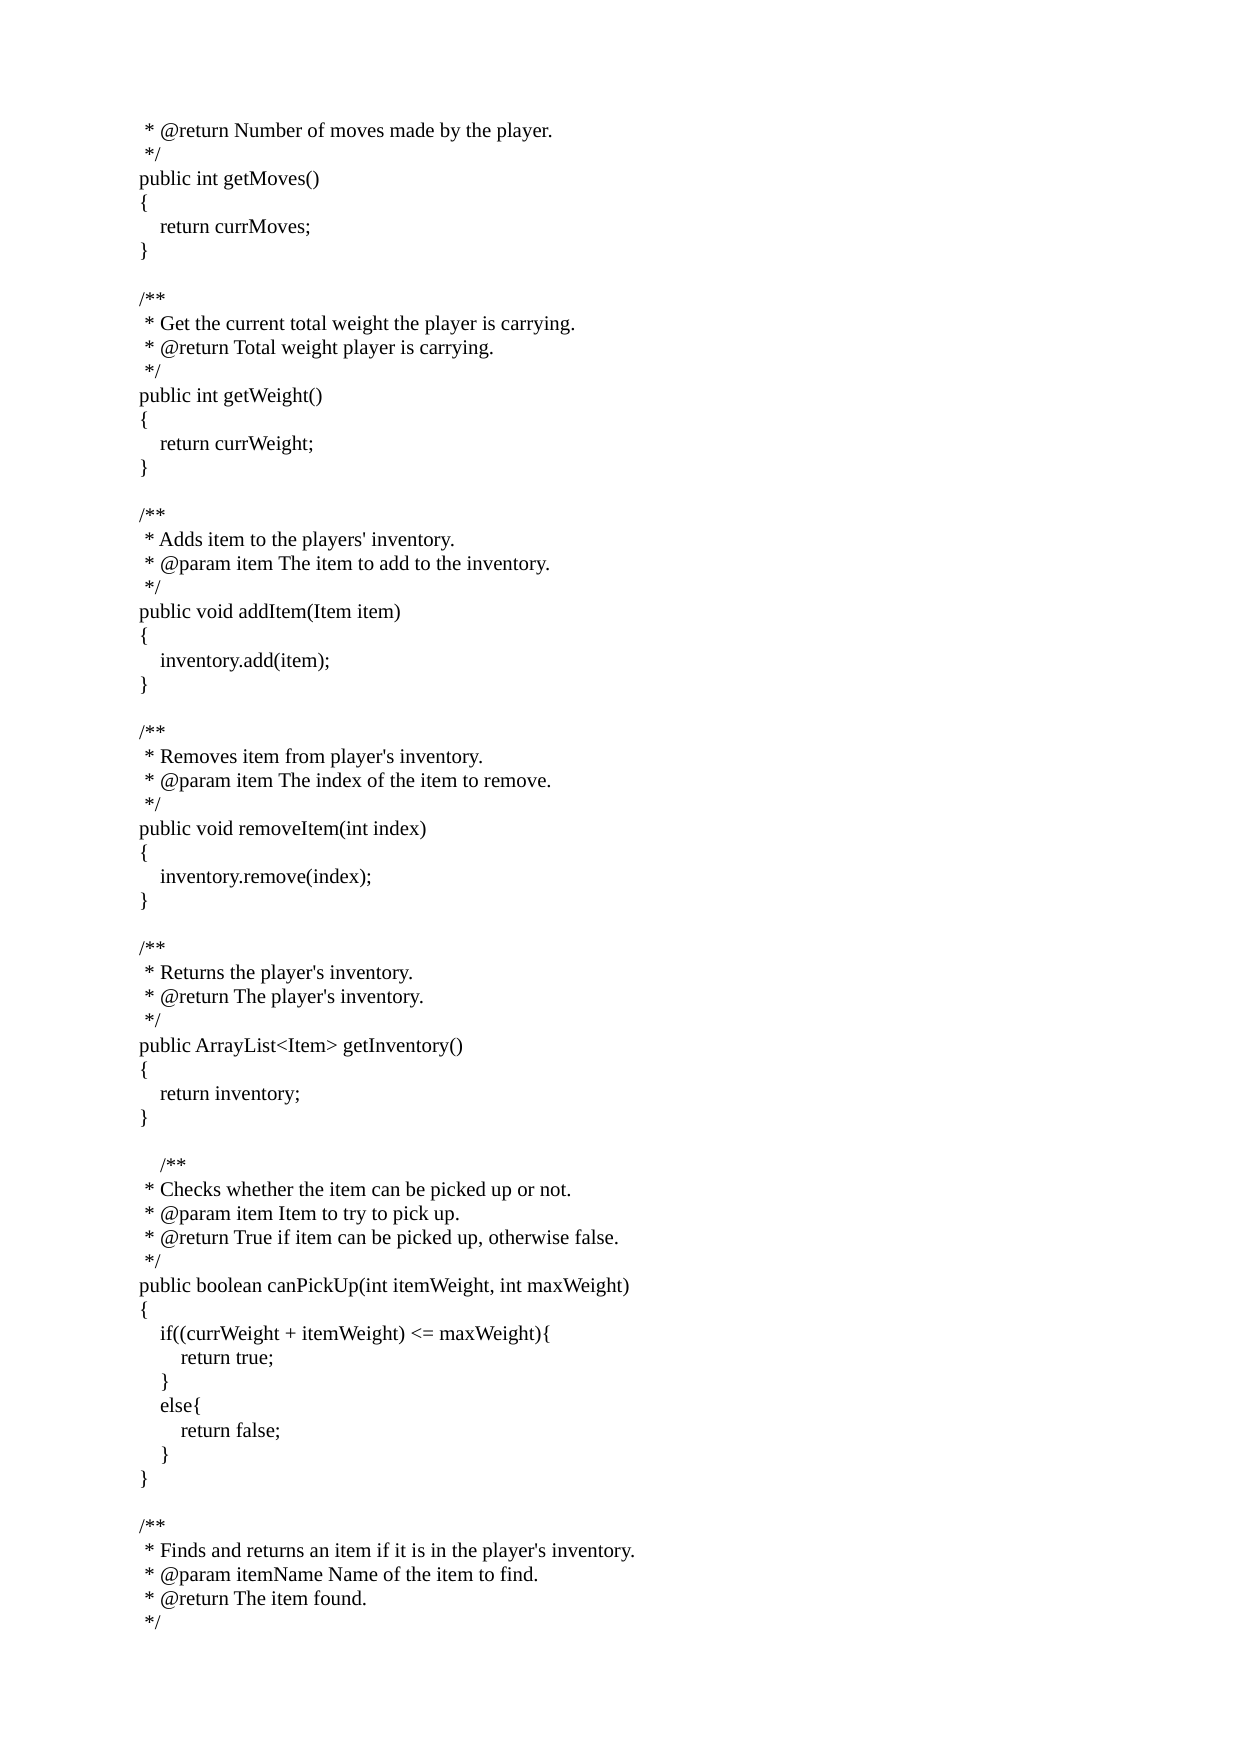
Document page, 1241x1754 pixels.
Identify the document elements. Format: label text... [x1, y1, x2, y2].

text /** [118, 1514, 1122, 1538]
text /** [118, 720, 1122, 744]
text { [118, 840, 1122, 864]
text return currMoves; [118, 214, 1122, 238]
text } [118, 1105, 1122, 1129]
text { [118, 1057, 1122, 1081]
text { [118, 1297, 1122, 1321]
text public void removeItem(int index) [118, 816, 1122, 840]
text } [118, 1369, 1122, 1393]
text inventory.add(item); [118, 647, 1122, 672]
text } [118, 672, 1122, 696]
text public void addItem(Item item) [118, 599, 1122, 623]
text inventory.remove(index); [118, 864, 1122, 888]
text return true; [118, 1345, 1122, 1369]
text return inventory; [118, 1081, 1122, 1105]
text * Returns the player's inventory. [118, 960, 1122, 984]
text * @return The player's inventory. [118, 984, 1122, 1008]
text * @param itemName Name of the item to find. [118, 1562, 1122, 1586]
text */ [118, 359, 1122, 383]
text } [118, 238, 1122, 262]
text * @return True if item can be picked up, otherwise false. [118, 1225, 1122, 1249]
text /** [118, 936, 1122, 960]
text { [118, 623, 1122, 647]
text public boolean canPickUp(int itemWeight, int maxWeight) [118, 1273, 1122, 1297]
text if((currWeight + itemWeight) <= maxWeight){ [118, 1321, 1122, 1345]
text /** [118, 503, 1122, 527]
text * Finds and returns an item if it is in the player's inventory. [118, 1538, 1122, 1562]
text { [118, 190, 1122, 214]
text { [118, 407, 1122, 431]
text public ArrayList<Item> getInventory() [118, 1032, 1122, 1057]
text */ [118, 1008, 1122, 1032]
text * @param item Item to try to pick up. [118, 1201, 1122, 1225]
text * Removes item from player's inventory. [118, 744, 1122, 768]
text } [118, 455, 1122, 479]
text */ [118, 1610, 1122, 1634]
text /** [118, 1153, 1122, 1177]
text * @param item The item to add to the inventory. [118, 551, 1122, 575]
text */ [118, 142, 1122, 166]
text } [118, 888, 1122, 912]
text */ [118, 792, 1122, 816]
text public int getWeight() [118, 383, 1122, 407]
text * @return The item found. [118, 1586, 1122, 1610]
text */ [118, 1249, 1122, 1273]
text */ [118, 575, 1122, 599]
text } [118, 1442, 1122, 1466]
text public int getMoves() [118, 166, 1122, 190]
text * Checks whether the item can be picked up or not. [118, 1177, 1122, 1201]
text } [118, 1466, 1122, 1490]
text * Get the current total weight the player is carrying. [118, 311, 1122, 335]
text /** [118, 287, 1122, 311]
text * @return Total weight player is carrying. [118, 335, 1122, 359]
text * Adds item to the players' inventory. [118, 527, 1122, 551]
text return currWeight; [118, 431, 1122, 455]
text * @param item The index of the item to remove. [118, 768, 1122, 792]
text else{ [118, 1393, 1122, 1417]
text * @return Number of moves made by the player. [118, 118, 1122, 142]
text return false; [118, 1417, 1122, 1442]
